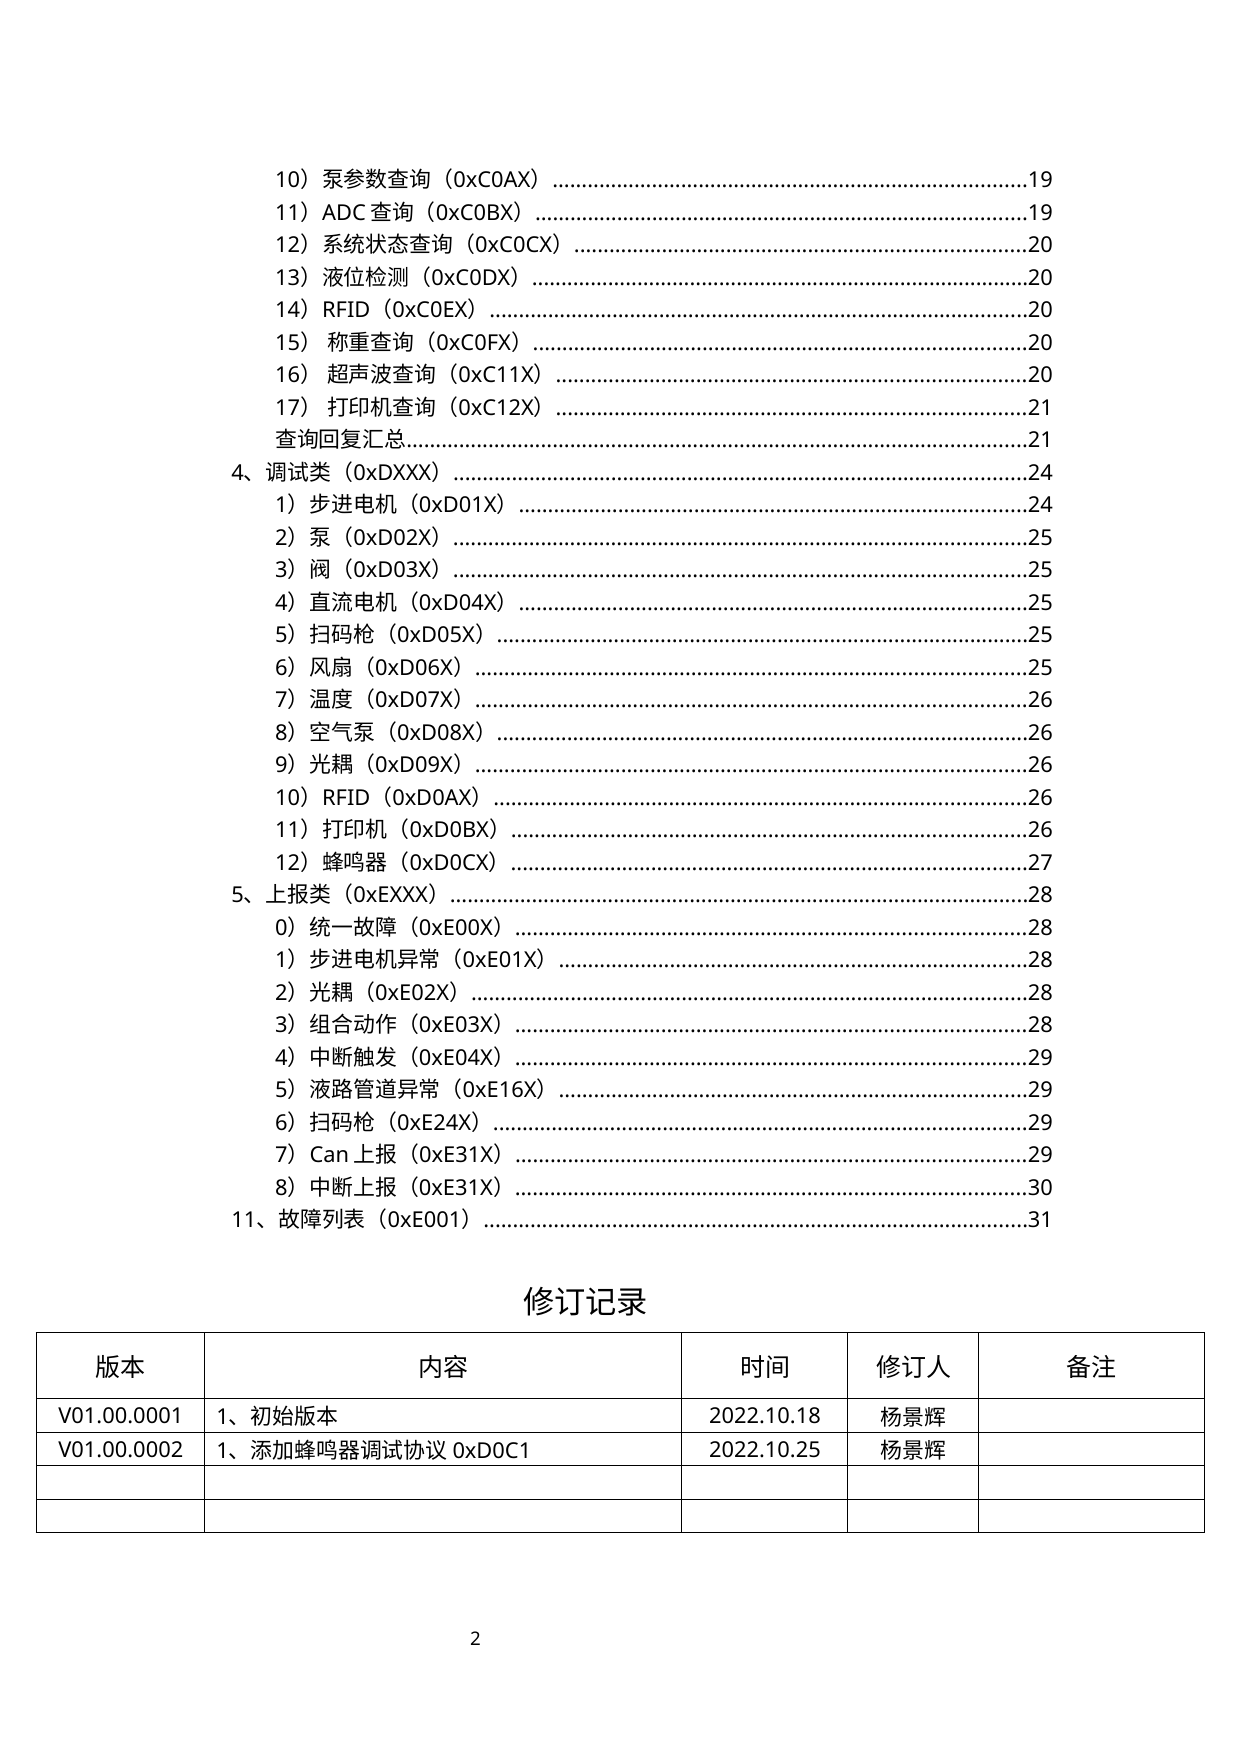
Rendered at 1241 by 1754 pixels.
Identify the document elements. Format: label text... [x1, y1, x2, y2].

text 7）Can上报（0xE31X） 29 [275, 1137, 1053, 1169]
text 9）光耦（0xD09X） 26 [275, 747, 1053, 779]
text 7）温度（0xD07X） 26 [275, 682, 1053, 714]
text 11）ADC查询（0xC0BX） 19 [275, 194, 1053, 227]
table_cell [37, 1500, 204, 1532]
table_header 备注 [979, 1333, 1204, 1398]
text 15） 称重查询（0xC0FX） 20 [275, 324, 1053, 357]
text 11、故障列表（0xE001） 31 [231, 1202, 1053, 1234]
text 8）中断上报（0xE31X） 30 [275, 1169, 1053, 1202]
text 6）扫码枪（0xE24X） 29 [275, 1104, 1053, 1137]
table_cell [848, 1466, 978, 1499]
text 4）直流电机（0xD04X） 25 [275, 584, 1053, 617]
table_cell [682, 1466, 847, 1499]
text 11）打印机（0xD0BX） 26 [275, 812, 1053, 844]
text 查询回复汇总 21 [275, 422, 1053, 454]
table_cell [205, 1466, 681, 1499]
text 2）光耦（0xE02X） 28 [275, 974, 1053, 1007]
text 10）泵参数查询（0xC0AX） 19 [275, 162, 1053, 194]
table_cell 杨景辉 [848, 1433, 978, 1465]
table_header 版本 [37, 1333, 204, 1398]
text 5、上报类（0xEXXX） 28 [231, 877, 1053, 909]
table_cell [979, 1466, 1204, 1499]
table_cell V01.00.0002 [37, 1433, 204, 1465]
table_cell 杨景辉 [848, 1399, 978, 1432]
text 10）RFID（0xD0AX） 26 [275, 779, 1053, 812]
table_cell 1、初始版本 [205, 1399, 681, 1432]
table_cell [37, 1466, 204, 1499]
table_header 内容 [205, 1333, 681, 1398]
table_cell [979, 1399, 1204, 1432]
text 6）风扇（0xD06X） 25 [275, 649, 1053, 682]
text 1）步进电机异常（0xE01X） 28 [275, 942, 1053, 974]
table_cell [848, 1500, 978, 1532]
table_cell [979, 1500, 1204, 1532]
text 5）液路管道异常（0xE16X） 29 [275, 1072, 1053, 1104]
text 修订记录 [187, 1267, 1053, 1332]
table_cell [979, 1433, 1204, 1465]
table_header 时间 [682, 1333, 847, 1398]
text 16） 超声波查询（0xC11X） 20 [275, 357, 1053, 389]
text 1）步进电机（0xD01X） 24 [275, 487, 1053, 519]
text 14）RFID（0xC0EX） 20 [275, 292, 1053, 324]
text 5）扫码枪（0xD05X） 25 [275, 617, 1053, 649]
table_cell 2022.10.18 [682, 1399, 847, 1432]
text 12）系统状态查询（0xC0CX） 20 [275, 227, 1053, 259]
text 13）液位检测（0xC0DX） 20 [275, 259, 1053, 292]
table_cell [205, 1500, 681, 1532]
table_cell [682, 1500, 847, 1532]
table_cell V01.00.0001 [37, 1399, 204, 1432]
text 12）蜂鸣器（0xD0CX） 27 [275, 844, 1053, 877]
table_header 修订人 [848, 1333, 978, 1398]
text 0）统一故障（0xE00X） 28 [275, 909, 1053, 942]
table_cell 2022.10.25 [682, 1433, 847, 1465]
text 4、调试类（0xDXXX） 24 [231, 454, 1053, 487]
table_cell 1、添加蜂鸣器调试协议 0xD0C1 [205, 1433, 681, 1465]
text 3）阀（0xD03X） 25 [275, 552, 1053, 584]
text 3）组合动作（0xE03X） 28 [275, 1007, 1053, 1039]
text 17） 打印机查询（0xC12X） 21 [275, 389, 1053, 422]
text 8）空气泵（0xD08X） 26 [275, 714, 1053, 747]
text 2）泵（0xD02X） 25 [275, 519, 1053, 552]
text 4）中断触发（0xE04X） 29 [275, 1039, 1053, 1072]
